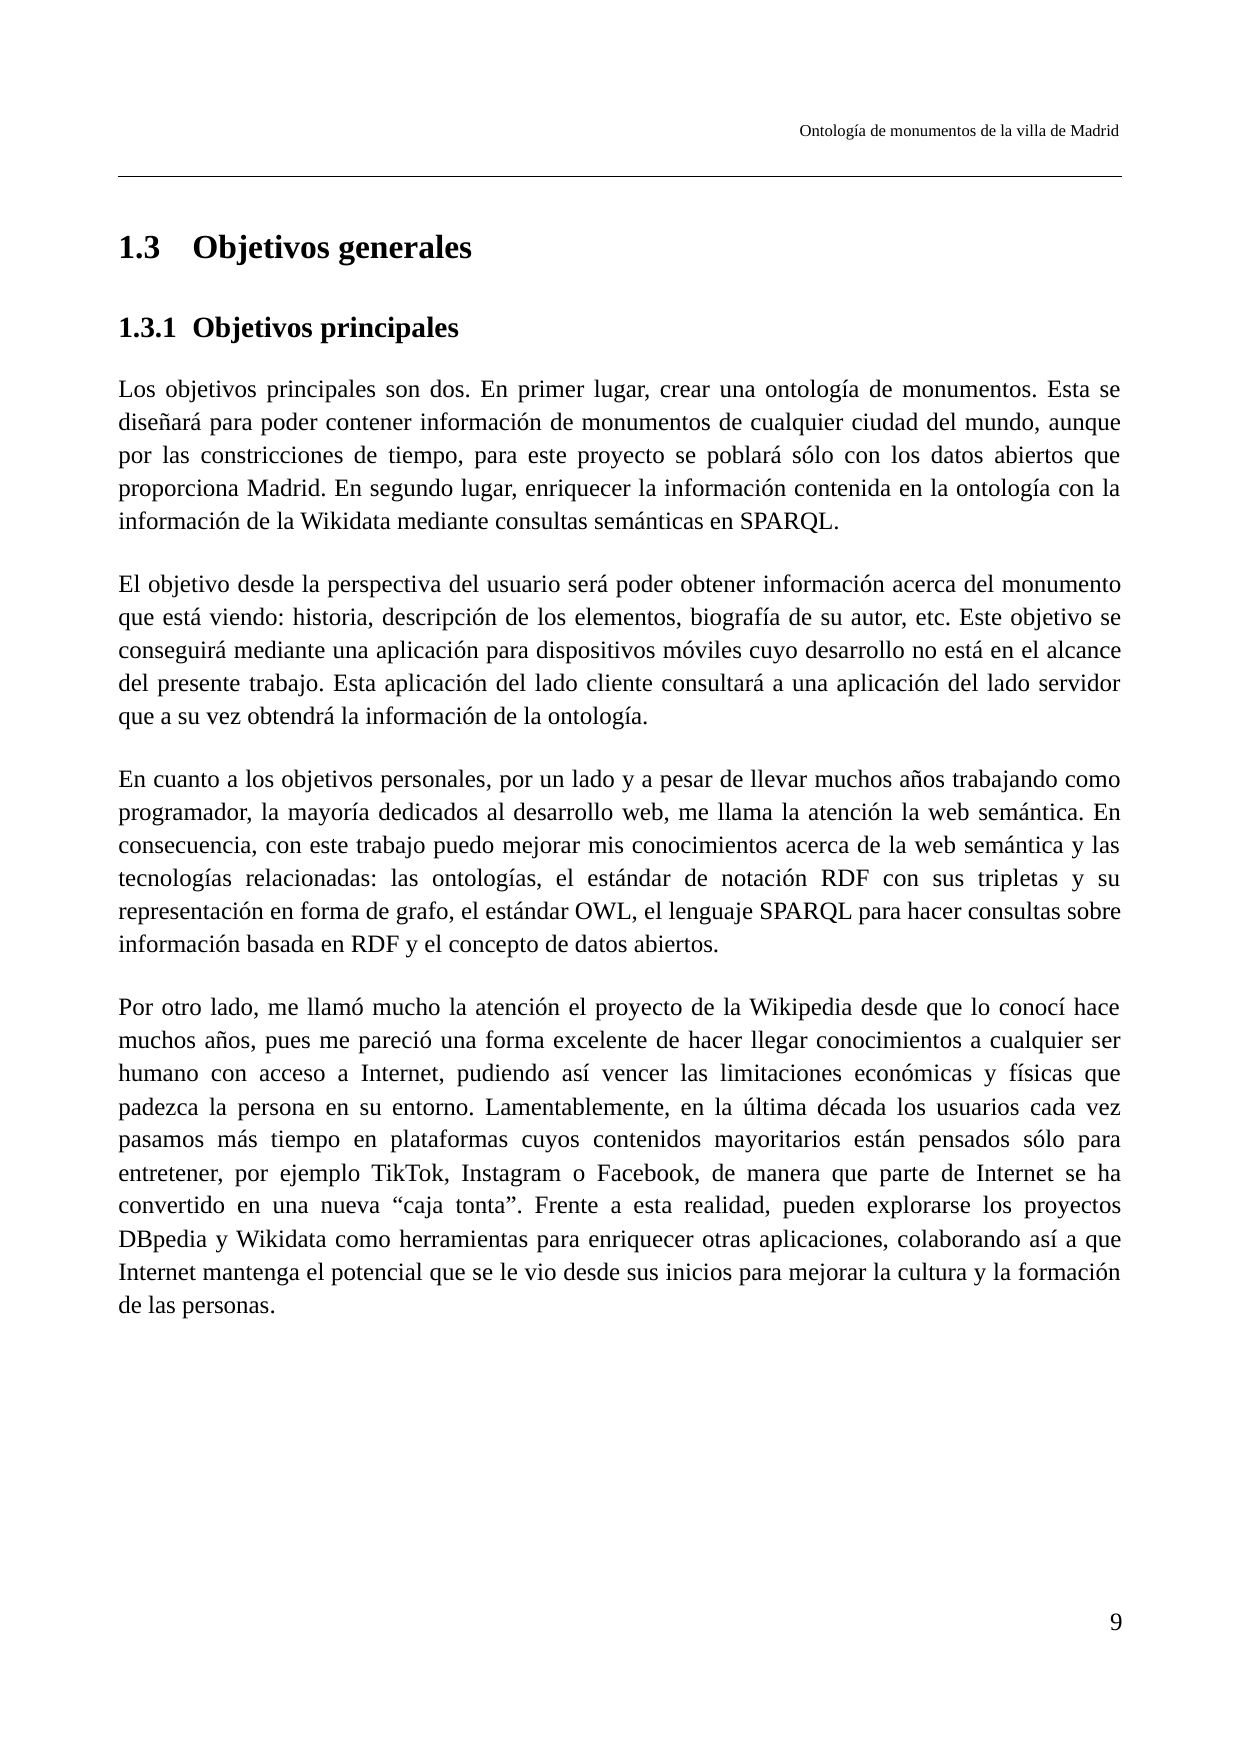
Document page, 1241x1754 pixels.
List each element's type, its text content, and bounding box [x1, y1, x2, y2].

text Por otro lado, me llamó mucho la atención el proyecto de la Wikipedia desde que lo conocí hace muchos años, pues me pareció una forma excelente de hacer llegar conocimientos a cualquier ser humano con acceso a Internet, pudiendo así vencer las limitaciones económicas y físicas que padezca la persona en su entorno. Lamentablemente, en la última década los usuarios cada vez pasamos más tiempo en plataformas cuyos contenidos mayoritarios están pensados sólo para entretener, por ejemplo TikTok, Instagram o Facebook, de manera que parte de Internet se ha convertido en una nueva “caja tonta”. Frente a esta realidad, pueden explorarse los proyectos DBpedia y Wikidata como herramientas para enriquecer otras aplicaciones, colaborando así a que Internet mantenga el potencial que se le vio desde sus inicios para mejorar la cultura y la formación de las personas. [118, 992, 1122, 1318]
text En cuanto a los objetivos personales, por un lado y a pesar de llevar muchos años trabajando como programador, la mayoría dedicados al desarrollo web, me llama la atención la web semántica. En consecuencia, con este trabajo puedo mejorar mis conocimientos acerca de la web semántica y las tecnologías relacionadas: las ontologías, el estándar de notación RDF con sus tripletas y su representación en forma de grafo, el estándar OWL, el lenguaje SPARQL para hacer consultas sobre información basada en RDF y el concepto de datos abiertos. [118, 764, 1122, 958]
subtitle Objetivos principales [118, 310, 1122, 344]
text Los objetivos principales son dos. En primer lugar, crear una ontología de monumentos. Esta se diseñará para poder contener información de monumentos de cualquier ciudad del mundo, aunque por las constricciones de tiempo, para este proyecto se poblará sólo con los datos abiertos que proporciona Madrid. En segundo lugar, enriquecer la información contenida en la ontología con la información de la Wikidata mediante consultas semánticas en SPARQL. [118, 374, 1122, 535]
subtitle Objetivos generales [118, 227, 1122, 265]
text El objetivo desde la perspectiva del usuario será poder obtener información acerca del monumento que está viendo: historia, descripción de los elementos, biografía de su autor, etc. Este objetivo se conseguirá mediante una aplicación para dispositivos móviles cuyo desarrollo no está en el alcance del presente trabajo. Esta aplicación del lado cliente consultará a una aplicación del lado servidor que a su vez obtendrá la información de la ontología. [118, 569, 1122, 730]
